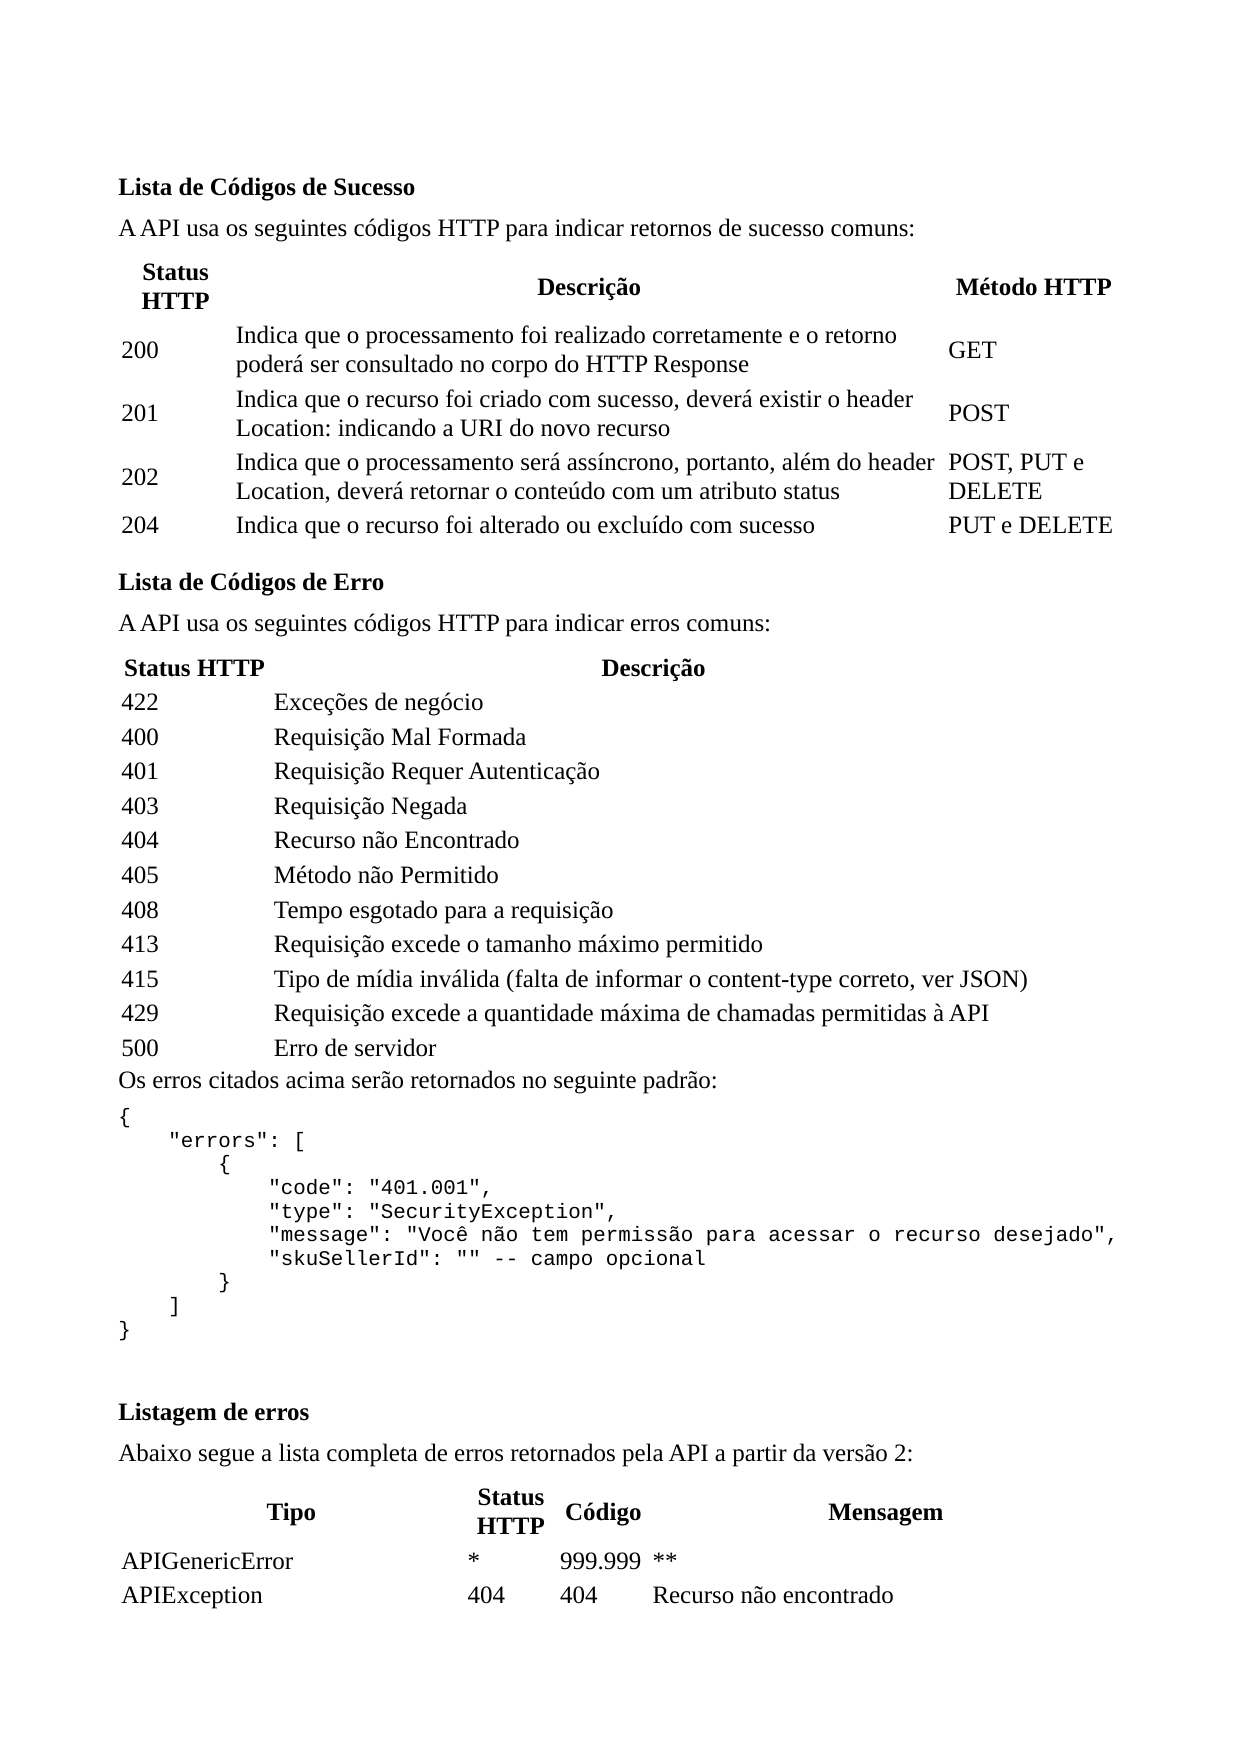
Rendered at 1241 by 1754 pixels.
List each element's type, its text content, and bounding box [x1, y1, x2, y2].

text "code": "401.001", [118, 1177, 1122, 1201]
text A API usa os seguintes códigos HTTP para indicar erros comuns: [118, 608, 1122, 637]
table_header Descrição [271, 650, 1036, 684]
table_cell Método não Permitido [271, 857, 1036, 892]
table_cell 429 [118, 996, 271, 1030]
table_cell Tempo esgotado para a requisição [271, 892, 1036, 926]
subtitle Lista de Códigos de Sucesso [118, 172, 1122, 201]
table_cell 408 [118, 892, 271, 926]
table_cell GET [945, 318, 1122, 381]
table_cell APIGenericError [118, 1543, 464, 1577]
table_cell Tipo de mídia inválida (falta de informar o content-type correto, ver JSON) [271, 961, 1036, 996]
table_cell Exceções de negócio [271, 684, 1036, 719]
table_cell 404 [557, 1578, 649, 1612]
table_cell Requisição excede a quantidade máxima de chamadas permitidas à API [271, 996, 1036, 1030]
table_cell PUT e DELETE [945, 508, 1122, 542]
table_header Status HTTP [118, 650, 271, 684]
table_cell 405 [118, 857, 271, 892]
table_cell 404 [118, 823, 271, 857]
text "skuSellerId": "" -- campo opcional [118, 1248, 1122, 1272]
table_cell ** [649, 1543, 1122, 1577]
table_cell 413 [118, 926, 271, 961]
table_cell 403 [118, 788, 271, 823]
table_cell 401 [118, 754, 271, 788]
table_header Método HTTP [945, 254, 1122, 318]
table_cell 500 [118, 1030, 271, 1065]
table_header Tipo [118, 1480, 464, 1543]
table_cell 400 [118, 719, 271, 753]
text A API usa os seguintes códigos HTTP para indicar retornos de sucesso comuns: [118, 213, 1122, 242]
table_cell Erro de servidor [271, 1030, 1036, 1065]
text { [118, 1153, 1122, 1177]
table_cell 201 [118, 381, 233, 444]
table_cell 204 [118, 508, 233, 542]
table_cell 415 [118, 961, 271, 996]
table_cell 404 [464, 1578, 557, 1612]
table_cell APIException [118, 1578, 464, 1612]
table_cell Requisição Mal Formada [271, 719, 1036, 753]
table_cell * [464, 1543, 557, 1577]
text Abaixo segue a lista completa de erros retornados pela API a partir da versão 2: [118, 1438, 1122, 1467]
text ] [118, 1295, 1122, 1319]
table_header Código [557, 1480, 649, 1543]
table_cell Recurso não Encontrado [271, 823, 1036, 857]
text "message": "Você não tem permissão para acessar o recurso desejado", [118, 1224, 1122, 1248]
table_cell Requisição Negada [271, 788, 1036, 823]
table_cell 202 [118, 444, 233, 508]
table_header Descrição [233, 254, 945, 318]
table_cell Recurso não encontrado [649, 1578, 1122, 1612]
table_cell Requisição excede o tamanho máximo permitido [271, 926, 1036, 961]
table_header Status HTTP [464, 1480, 557, 1543]
table_header Status HTTP [118, 254, 233, 318]
table_cell POST, PUT e DELETE [945, 444, 1122, 508]
table_cell 200 [118, 318, 233, 381]
table_cell 422 [118, 684, 271, 719]
table_header Mensagem [649, 1480, 1122, 1543]
text "type": "SecurityException", [118, 1201, 1122, 1224]
subtitle Listagem de erros [118, 1397, 1122, 1426]
table_cell Indica que o processamento será assíncrono, portanto, além do header Location, deverá retornar o conteúdo com um atributo status [233, 444, 945, 508]
table_cell 999.999 [557, 1543, 649, 1577]
table_cell POST [945, 381, 1122, 444]
text { [118, 1106, 1122, 1130]
table_cell Indica que o processamento foi realizado corretamente e o retorno poderá ser consultado no corpo do HTTP Response [233, 318, 945, 381]
table_cell Indica que o recurso foi alterado ou excluído com sucesso [233, 508, 945, 542]
text Os erros citados acima serão retornados no seguinte padrão: [118, 1065, 1122, 1093]
text "errors": [ [118, 1130, 1122, 1153]
subtitle Lista de Códigos de Erro [118, 567, 1122, 596]
text } [118, 1319, 1122, 1342]
text } [118, 1272, 1122, 1295]
table_cell Requisição Requer Autenticação [271, 754, 1036, 788]
table_cell Indica que o recurso foi criado com sucesso, deverá existir o header Location: indicando a URI do novo recurso [233, 381, 945, 444]
